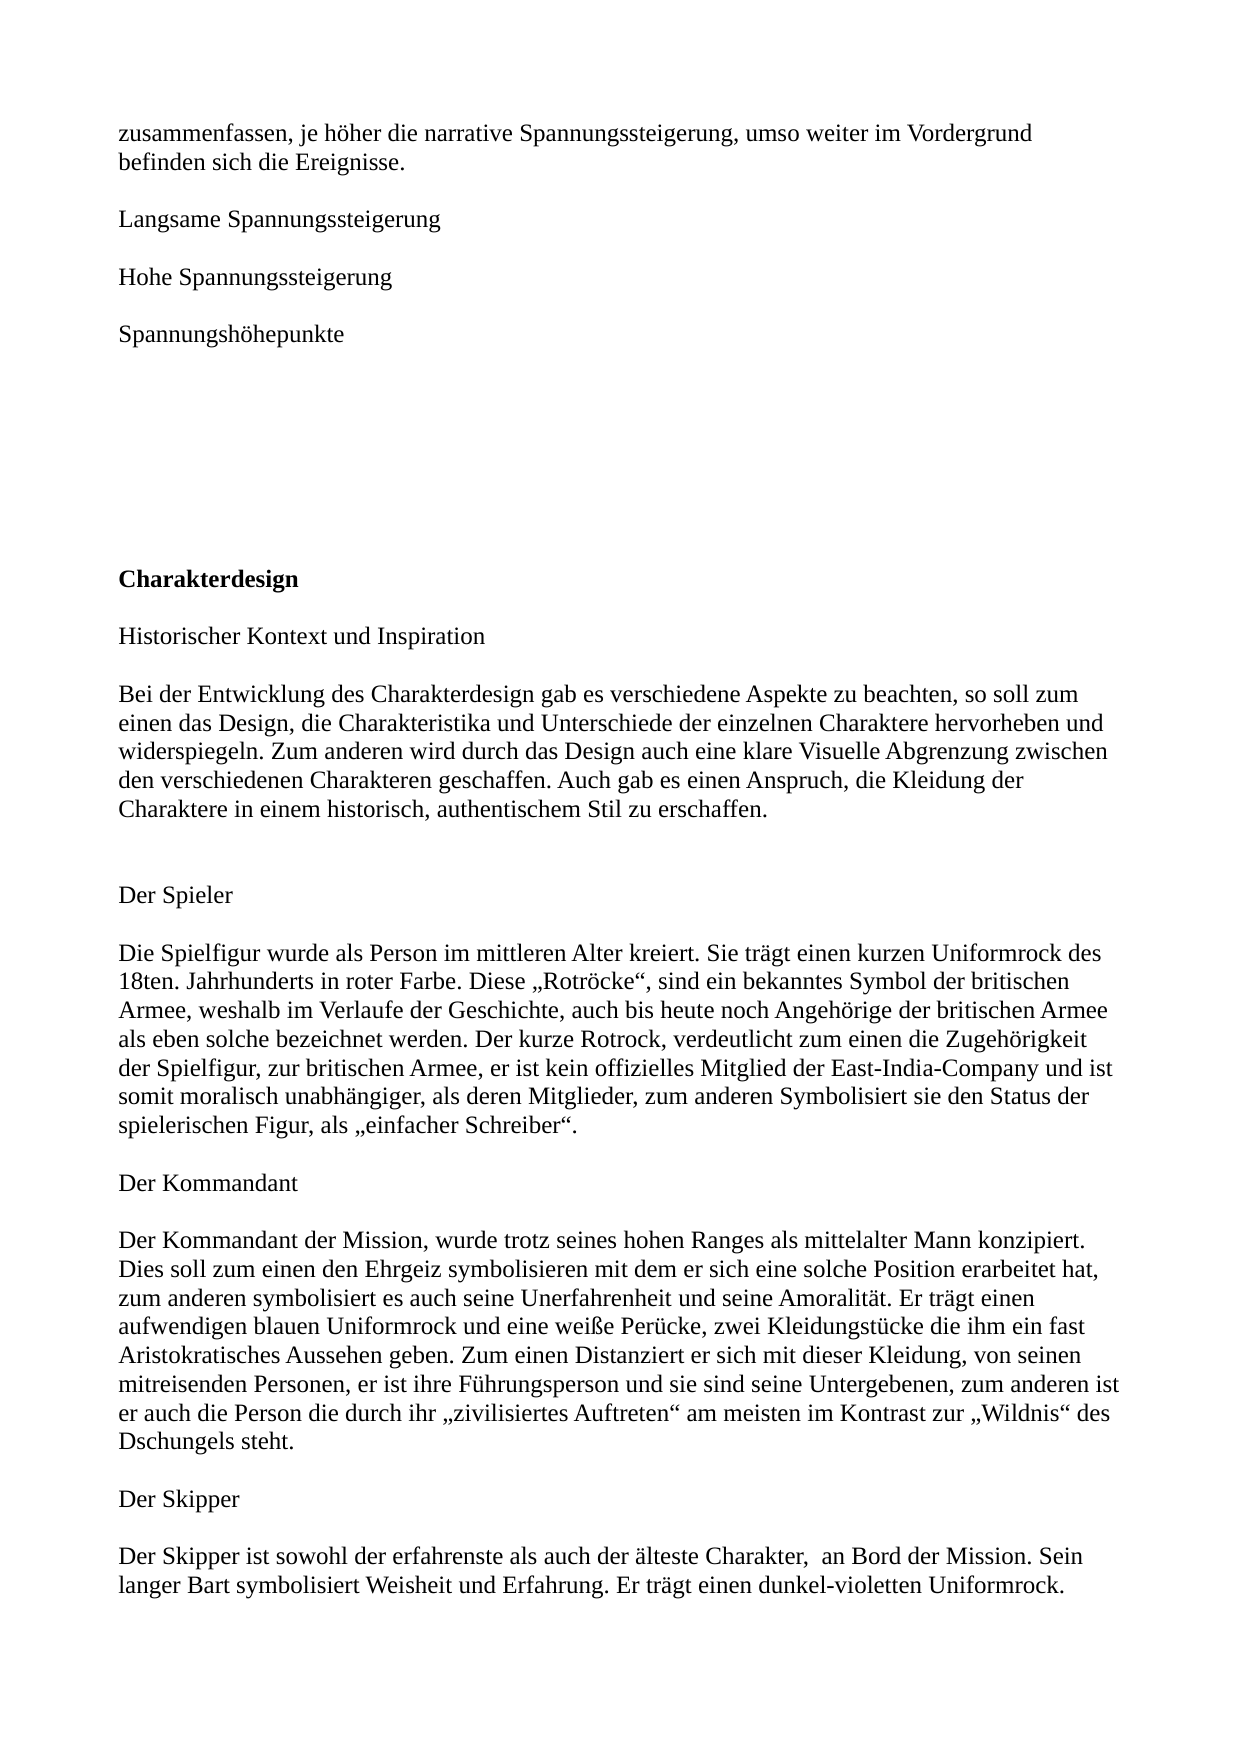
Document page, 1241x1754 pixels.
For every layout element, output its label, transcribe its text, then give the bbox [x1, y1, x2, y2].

text Hohe Spannungssteigerung [118, 262, 1122, 291]
text Langsame Spannungssteigerung [118, 204, 1122, 233]
text Der Spieler [118, 880, 1122, 909]
text Der Skipper [118, 1484, 1122, 1513]
text Bei der Entwicklung des Charakterdesign gab es verschiedene Aspekte zu beachten, so soll zum einen das Design, die Charakteristika und Unterschiede der einzelnen Charaktere hervorheben und widerspiegeln. Zum anderen wird durch das Design auch eine klare Visuelle Abgrenzung zwischen den verschiedenen Charakteren geschaffen. Auch gab es einen Anspruch, die Kleidung der Charaktere in einem historisch, authentischem Stil zu erschaffen. [118, 679, 1122, 823]
text Historischer Kontext und Inspiration [118, 621, 1122, 650]
text Spannungshöhepunkte [118, 319, 1122, 348]
text Die Spielfigur wurde als Person im mittleren Alter kreiert. Sie trägt einen kurzen Uniformrock des 18ten. Jahrhunderts in roter Farbe. Diese „Rotröcke“, sind ein bekanntes Symbol der britischen Armee, weshalb im Verlaufe der Geschichte, auch bis heute noch Angehörige der britischen Armee als eben solche bezeichnet werden. Der kurze Rotrock, verdeutlicht zum einen die Zugehörigkeit der Spielfigur, zur britischen Armee, er ist kein offizielles Mitglied der East-India-Company und ist somit moralisch unabhängiger, als deren Mitglieder, zum anderen Symbolisiert sie den Status der spielerischen Figur, als „einfacher Schreiber“. [118, 938, 1122, 1139]
text Charakterdesign [118, 564, 1122, 593]
text Der Kommandant der Mission, wurde trotz seines hohen Ranges als mittelalter Mann konzipiert. Dies soll zum einen den Ehrgeiz symbolisieren mit dem er sich eine solche Position erarbeitet hat, zum anderen symbolisiert es auch seine Unerfahrenheit und seine Amoralität. Er trägt einen aufwendigen blauen Uniformrock und eine weiße Perücke, zwei Kleidungstücke die ihm ein fast Aristokratisches Aussehen geben. Zum einen Distanziert er sich mit dieser Kleidung, von seinen mitreisenden Personen, er ist ihre Führungsperson und sie sind seine Untergebenen, zum anderen ist er auch die Person die durch ihr „zivilisiertes Auftreten“ am meisten im Kontrast zur „Wildnis“ des Dschungels steht. [118, 1225, 1122, 1455]
text Der Kommandant [118, 1168, 1122, 1196]
text zusammenfassen, je höher die narrative Spannungssteigerung, umso weiter im Vordergrund befinden sich die Ereignisse. [118, 118, 1122, 176]
text Der Skipper ist sowohl der erfahrenste als auch der älteste Charakter, an Bord der Mission. Sein langer Bart symbolisiert Weisheit und Erfahrung. Er trägt einen dunkel-violetten Uniformrock. [118, 1541, 1122, 1599]
